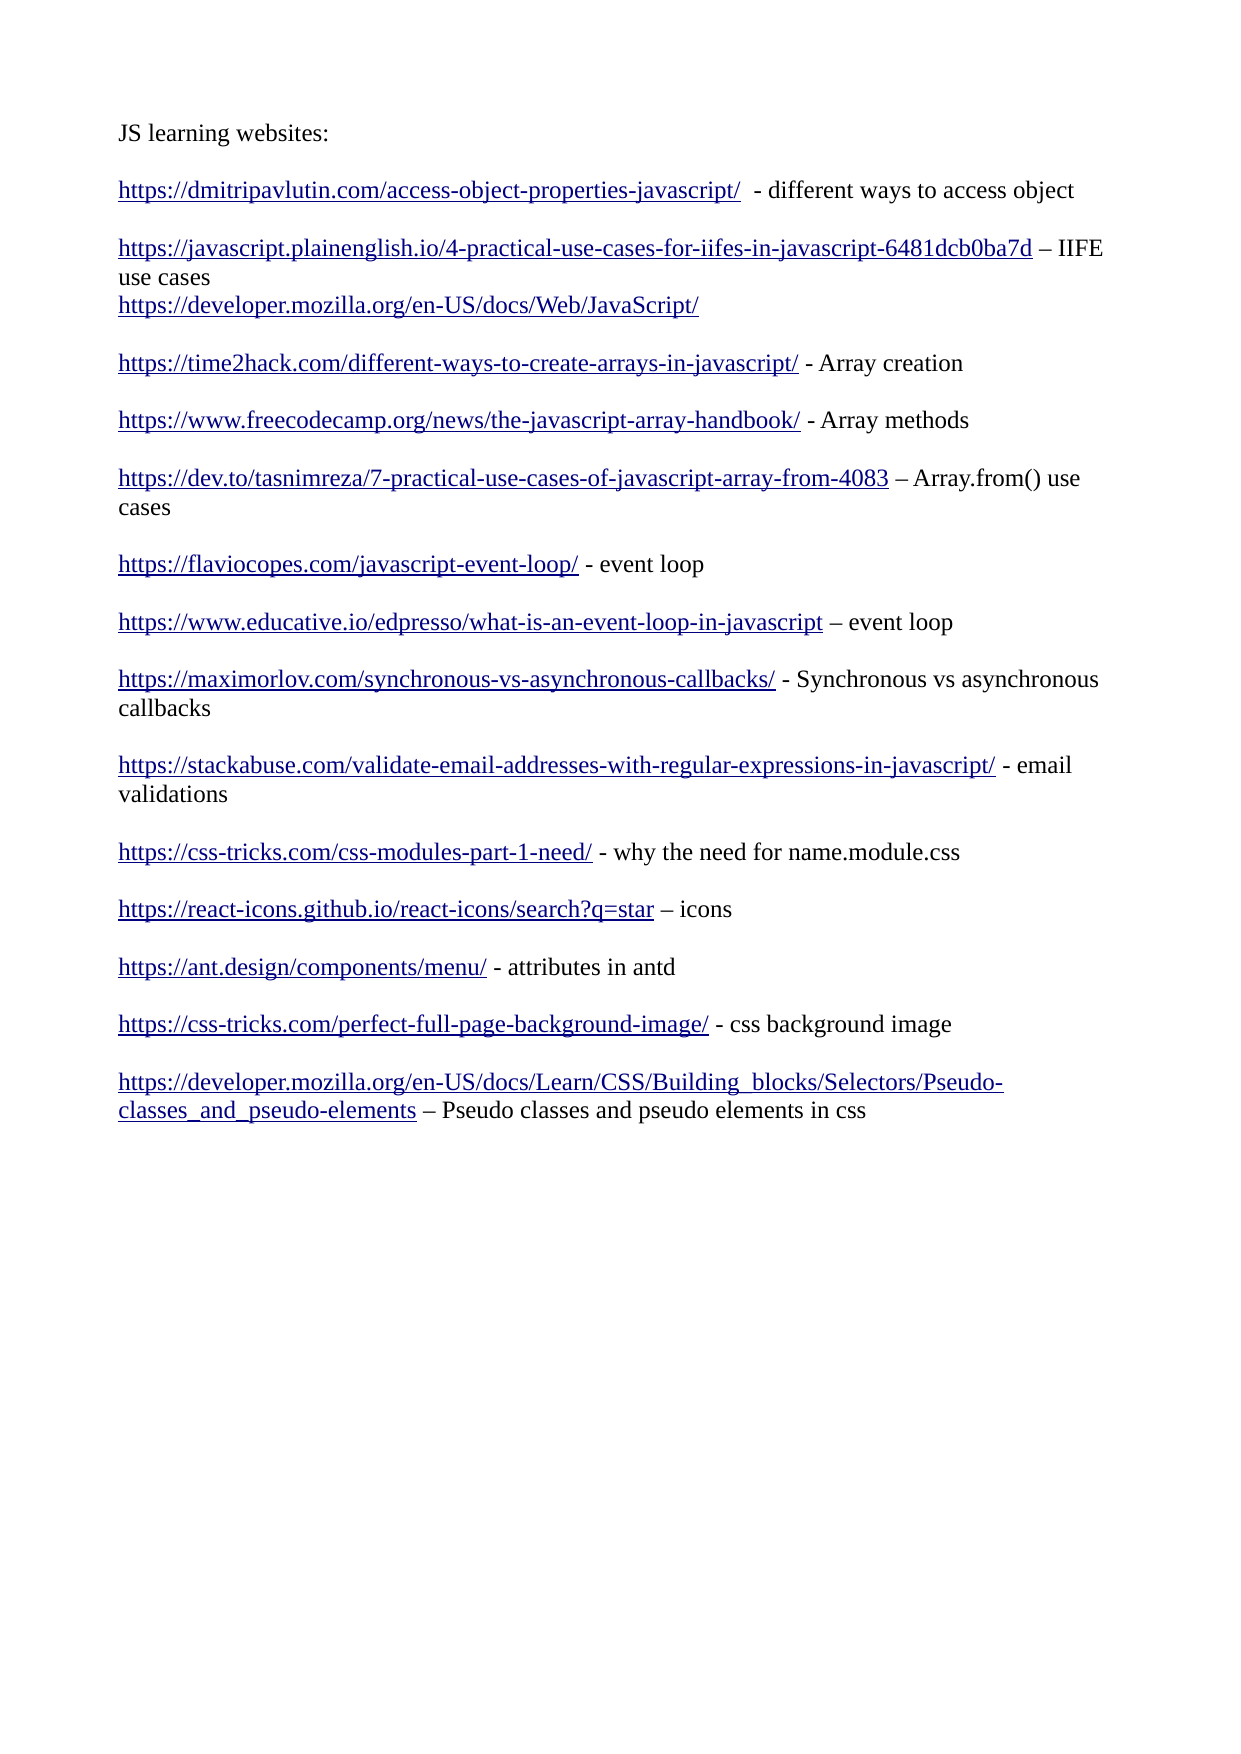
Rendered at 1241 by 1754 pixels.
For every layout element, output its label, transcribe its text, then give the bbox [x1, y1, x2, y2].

text https://maximorlov.com/synchronous-vs-asynchronous-callbacks/ - Synchronous vs asynchronous callbacks [118, 664, 1122, 722]
text https://developer.mozilla.org/en-US/docs/Learn/CSS/Building_blocks/Selectors/Pseudo-classes_and_pseudo-elements – Pseudo classes and pseudo elements in css [118, 1067, 1122, 1124]
text https://www.freecodecamp.org/news/the-javascript-array-handbook/ - Array methods [118, 406, 1122, 434]
text https://stackabuse.com/validate-email-addresses-with-regular-expressions-in-javascript/ - email validations [118, 751, 1122, 808]
text https://react-icons.github.io/react-icons/search?q=star – icons [118, 894, 1122, 923]
text https://time2hack.com/different-ways-to-create-arrays-in-javascript/ - Array creation [118, 348, 1122, 377]
text https://dmitripavlutin.com/access-object-properties-javascript/ - different ways to access object [118, 176, 1122, 204]
text https://flaviocopes.com/javascript-event-loop/ - event loop [118, 549, 1122, 578]
text https://javascript.plainenglish.io/4-practical-use-cases-for-iifes-in-javascript-6481dcb0ba7d – IIFE use cases [118, 233, 1122, 291]
text https://developer.mozilla.org/en-US/docs/Web/JavaScript/ [118, 291, 1122, 319]
text JS learning websites: [118, 118, 1122, 147]
text https://ant.design/components/menu/ - attributes in antd [118, 952, 1122, 981]
text https://css-tricks.com/perfect-full-page-background-image/ - css background image [118, 1009, 1122, 1038]
text https://css-tricks.com/css-modules-part-1-need/ - why the need for name.module.css [118, 837, 1122, 866]
text https://dev.to/tasnimreza/7-practical-use-cases-of-javascript-array-from-4083 – Array.from() use cases [118, 463, 1122, 521]
text https://www.educative.io/edpresso/what-is-an-event-loop-in-javascript – event loop [118, 607, 1122, 636]
